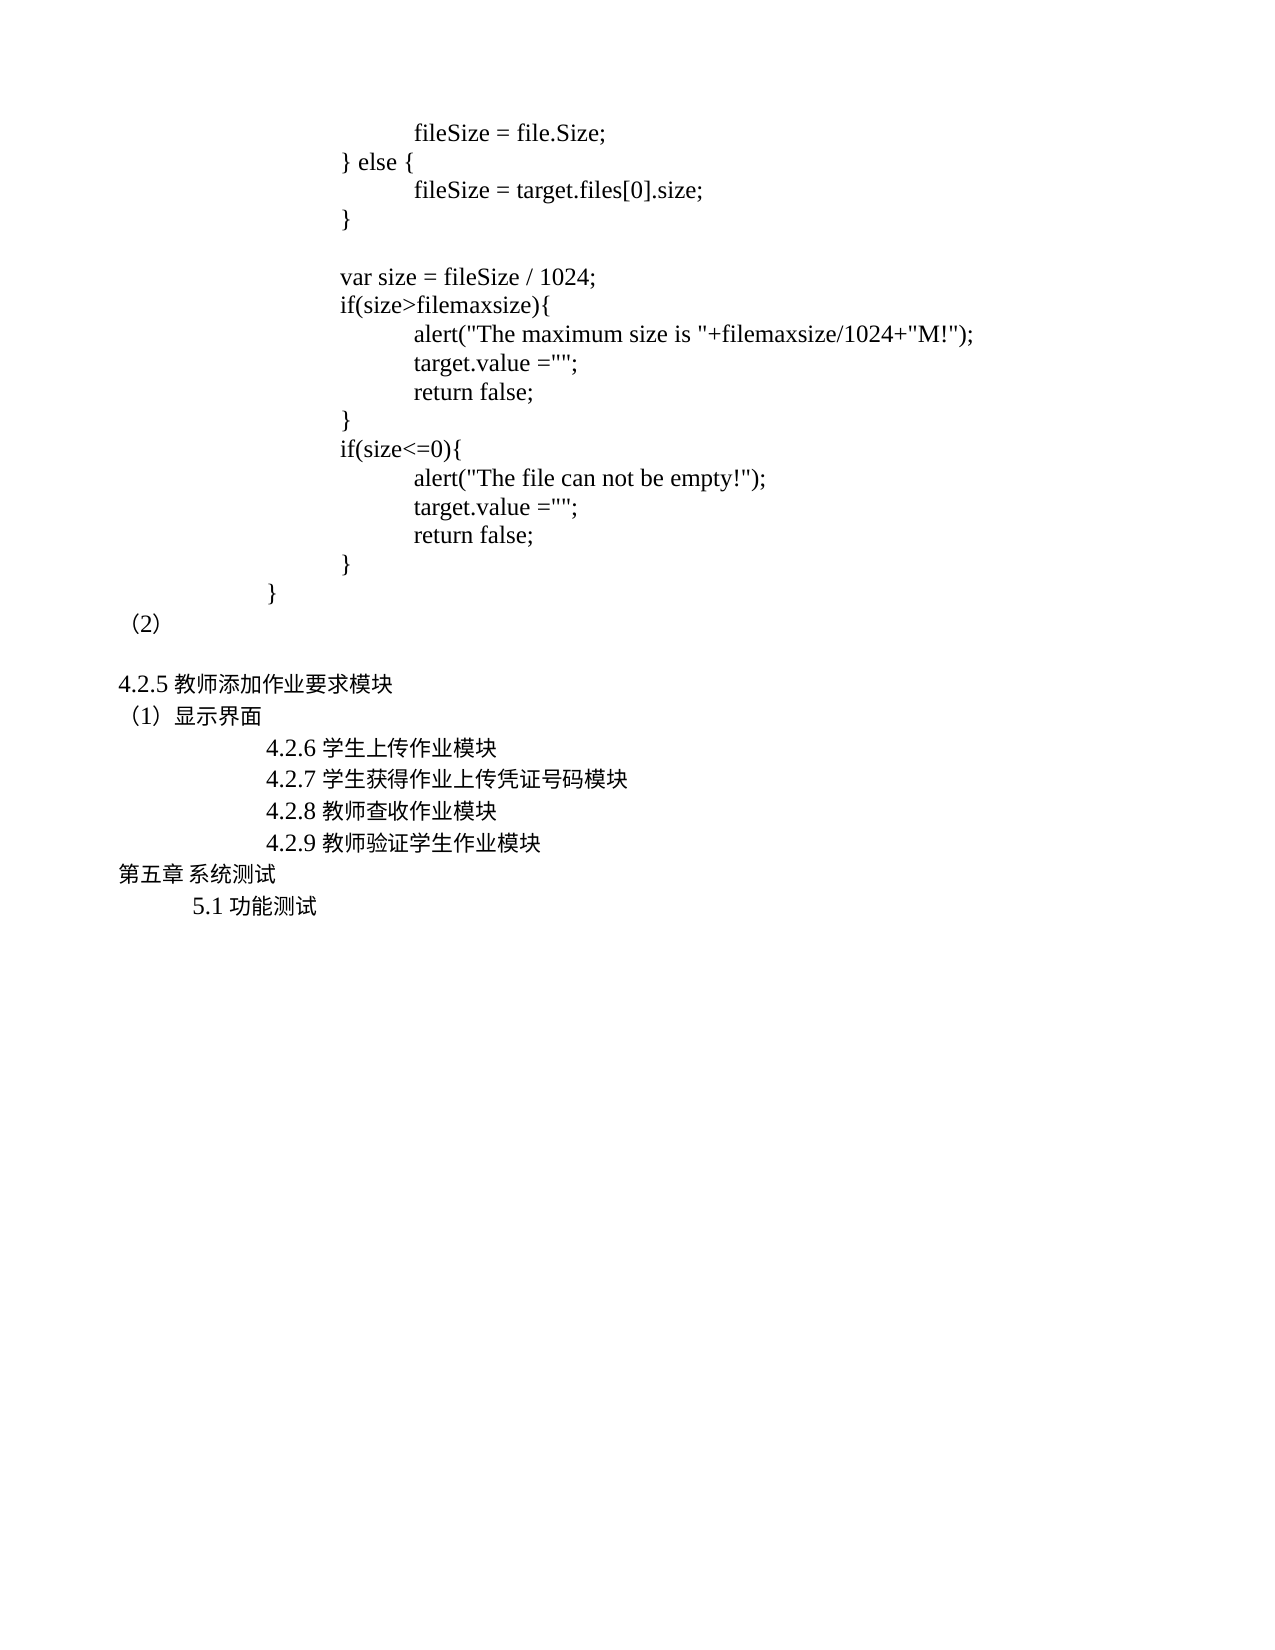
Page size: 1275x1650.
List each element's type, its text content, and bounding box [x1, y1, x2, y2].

text fileSize = target.files[0].size; [118, 176, 1157, 204]
text target.value =""; [118, 492, 1157, 521]
text 4.2.6 学生上传作业模块 [118, 731, 1157, 762]
text return false; [118, 377, 1157, 406]
text fileSize = file.Size; [118, 118, 1157, 147]
text 4.2.8 教师查收作业模块 [118, 794, 1157, 826]
text alert("The maximum size is "+filemaxsize/1024+"M!"); [118, 319, 1157, 348]
text return false; [118, 521, 1157, 549]
text if(size>filemaxsize){ [118, 291, 1157, 319]
text 4.2.5 教师添加作业要求模块 [118, 667, 1157, 699]
text 第五章 系统测试 [118, 857, 1157, 889]
text alert("The file can not be empty!"); [118, 463, 1157, 492]
text } [118, 578, 1157, 607]
text if(size<=0){ [118, 434, 1157, 463]
text 4.2.7 学生获得作业上传凭证号码模块 [118, 762, 1157, 794]
text } [118, 549, 1157, 578]
text } else { [118, 147, 1157, 176]
text target.value =""; [118, 348, 1157, 377]
text （1）显示界面 [118, 699, 1157, 731]
text } [118, 406, 1157, 434]
text （2） [118, 607, 1157, 638]
text var size = fileSize / 1024; [118, 262, 1157, 291]
text } [118, 204, 1157, 233]
text 5.1 功能测试 [118, 889, 1157, 921]
text 4.2.9 教师验证学生作业模块 [118, 826, 1157, 857]
